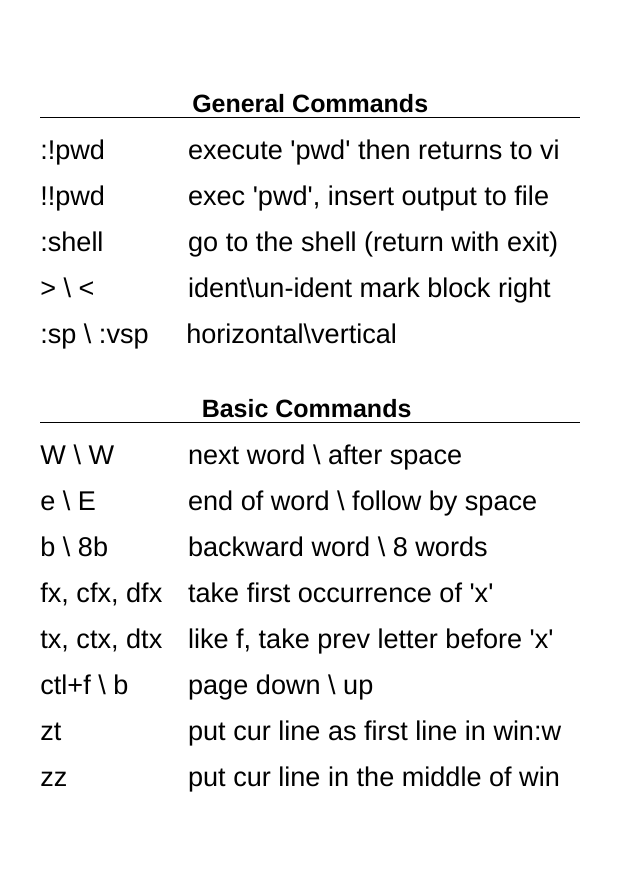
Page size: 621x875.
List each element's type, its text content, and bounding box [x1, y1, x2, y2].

text tx, ctx, dtx like f, take prev letter before 'x' [40, 623, 580, 654]
text zz put cur line in the middle of win [40, 761, 580, 792]
text ctl+f \ b page down \ up [40, 669, 580, 700]
text :!pwd execute 'pwd' then returns to vi [40, 134, 580, 166]
text > \ < ident\un-ident mark block right [40, 272, 580, 303]
subtitle General Commands [40, 88, 580, 117]
subtitle Basic Commands [40, 393, 580, 422]
text b \ 8b backward word \ 8 words [40, 531, 580, 562]
text e \ E end of word \ follow by space [40, 485, 580, 517]
text zt put cur line as first line in win:w [40, 715, 580, 746]
text W \ W next word \ after space [40, 439, 580, 471]
text :sp \ :vsp horizontal\vertical [40, 318, 580, 349]
text fx, cfx, dfx take first occurrence of 'x' [40, 577, 580, 608]
text !!pwd exec 'pwd', insert output to file [40, 180, 580, 212]
text :shell go to the shell (return with exit) [40, 226, 580, 257]
